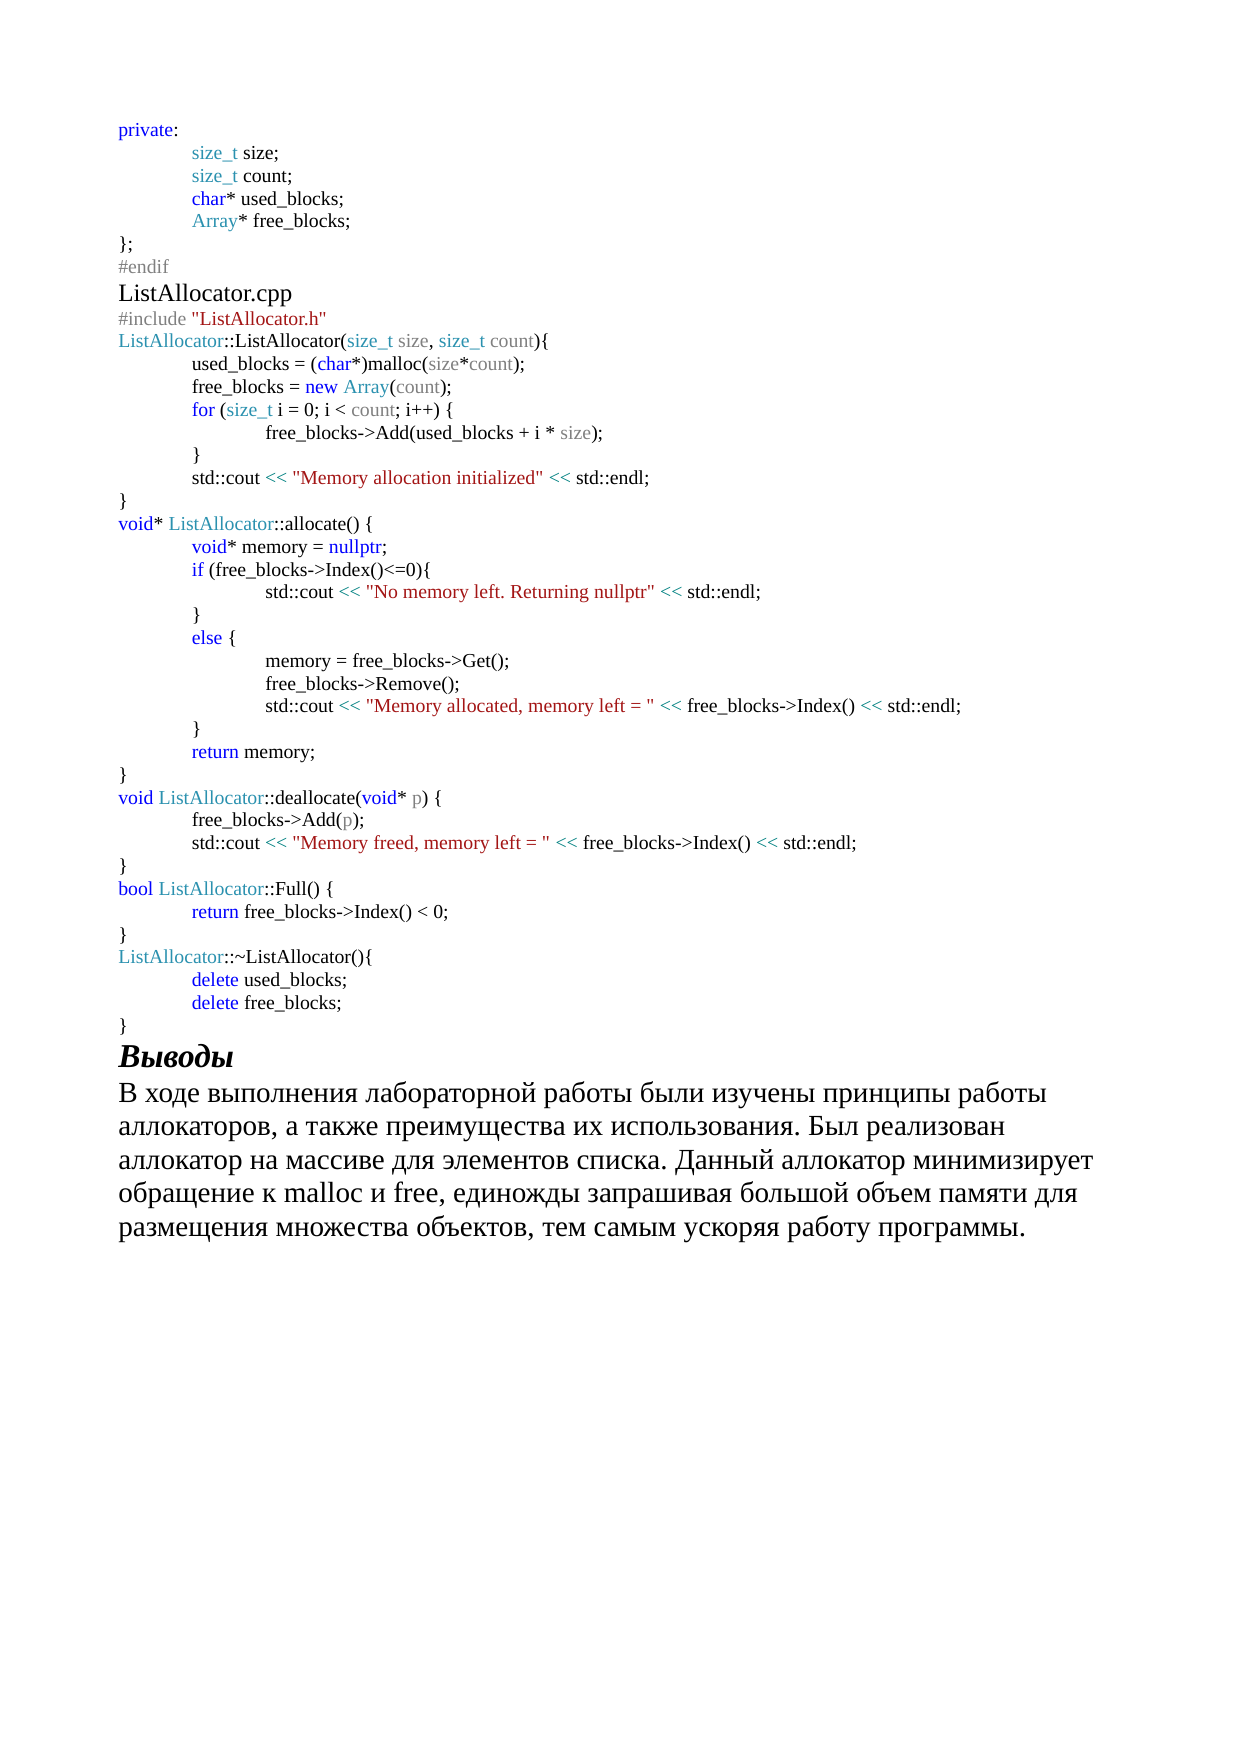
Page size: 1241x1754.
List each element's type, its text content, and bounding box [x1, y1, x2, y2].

text } [118, 717, 1122, 740]
text std::cout << "No memory left. Returning nullptr" << std::endl; [118, 580, 1122, 603]
text return memory; [118, 740, 1122, 763]
text return free_blocks->Index() < 0; [118, 900, 1122, 922]
text } [118, 922, 1122, 945]
text } [118, 854, 1122, 877]
text used_blocks = (char*)malloc(size*count); [118, 352, 1122, 375]
text free_blocks->Remove(); [118, 672, 1122, 694]
text bool ListAllocator::Full() { [118, 877, 1122, 900]
text #endif [118, 255, 1122, 278]
text char* used_blocks; [118, 187, 1122, 209]
text } [118, 603, 1122, 626]
text В ходе выполнения лабораторной работы были изучены принципы работы аллокаторов, а также преимущества их использования. Был реализован аллокатор на массиве для элементов списка. Данный аллокатор минимизирует обращение к malloc и free, единожды запрашивая большой объем памяти для размещения множества объектов, тем самым ускоряя работу программы. [118, 1075, 1122, 1243]
text void* ListAllocator::allocate() { [118, 512, 1122, 535]
text void ListAllocator::deallocate(void* p) { [118, 786, 1122, 808]
text void* memory = nullptr; [118, 535, 1122, 557]
text ListAllocator::~ListAllocator(){ [118, 945, 1122, 968]
text memory = free_blocks->Get(); [118, 649, 1122, 672]
text } [118, 763, 1122, 786]
text size_t count; [118, 164, 1122, 187]
text std::cout << "Memory freed, memory left = " << free_blocks->Index() << std::endl; [118, 831, 1122, 854]
text std::cout << "Memory allocated, memory left = " << free_blocks->Index() << std::endl; [118, 694, 1122, 717]
text Array* free_blocks; [118, 209, 1122, 232]
text }; [118, 232, 1122, 255]
text delete used_blocks; [118, 968, 1122, 991]
text std::cout << "Memory allocation initialized" << std::endl; [118, 466, 1122, 489]
text if (free_blocks->Index()<=0){ [118, 557, 1122, 580]
text ListAllocator::ListAllocator(size_t size, size_t count){ [118, 329, 1122, 352]
text } [118, 489, 1122, 512]
text } [118, 443, 1122, 466]
text delete free_blocks; [118, 991, 1122, 1014]
text private: [118, 118, 1122, 141]
text for (size_t i = 0; i < count; i++) { [118, 398, 1122, 421]
text #include "ListAllocator.h" [118, 307, 1122, 329]
text free_blocks->Add(used_blocks + i * size); [118, 421, 1122, 443]
text free_blocks->Add(p); [118, 808, 1122, 831]
text } [118, 1014, 1122, 1037]
text Выводы [118, 1037, 1122, 1075]
text ListAllocator.cpp [118, 278, 1122, 307]
text free_blocks = new Array(count); [118, 375, 1122, 398]
text else { [118, 626, 1122, 649]
text size_t size; [118, 141, 1122, 164]
